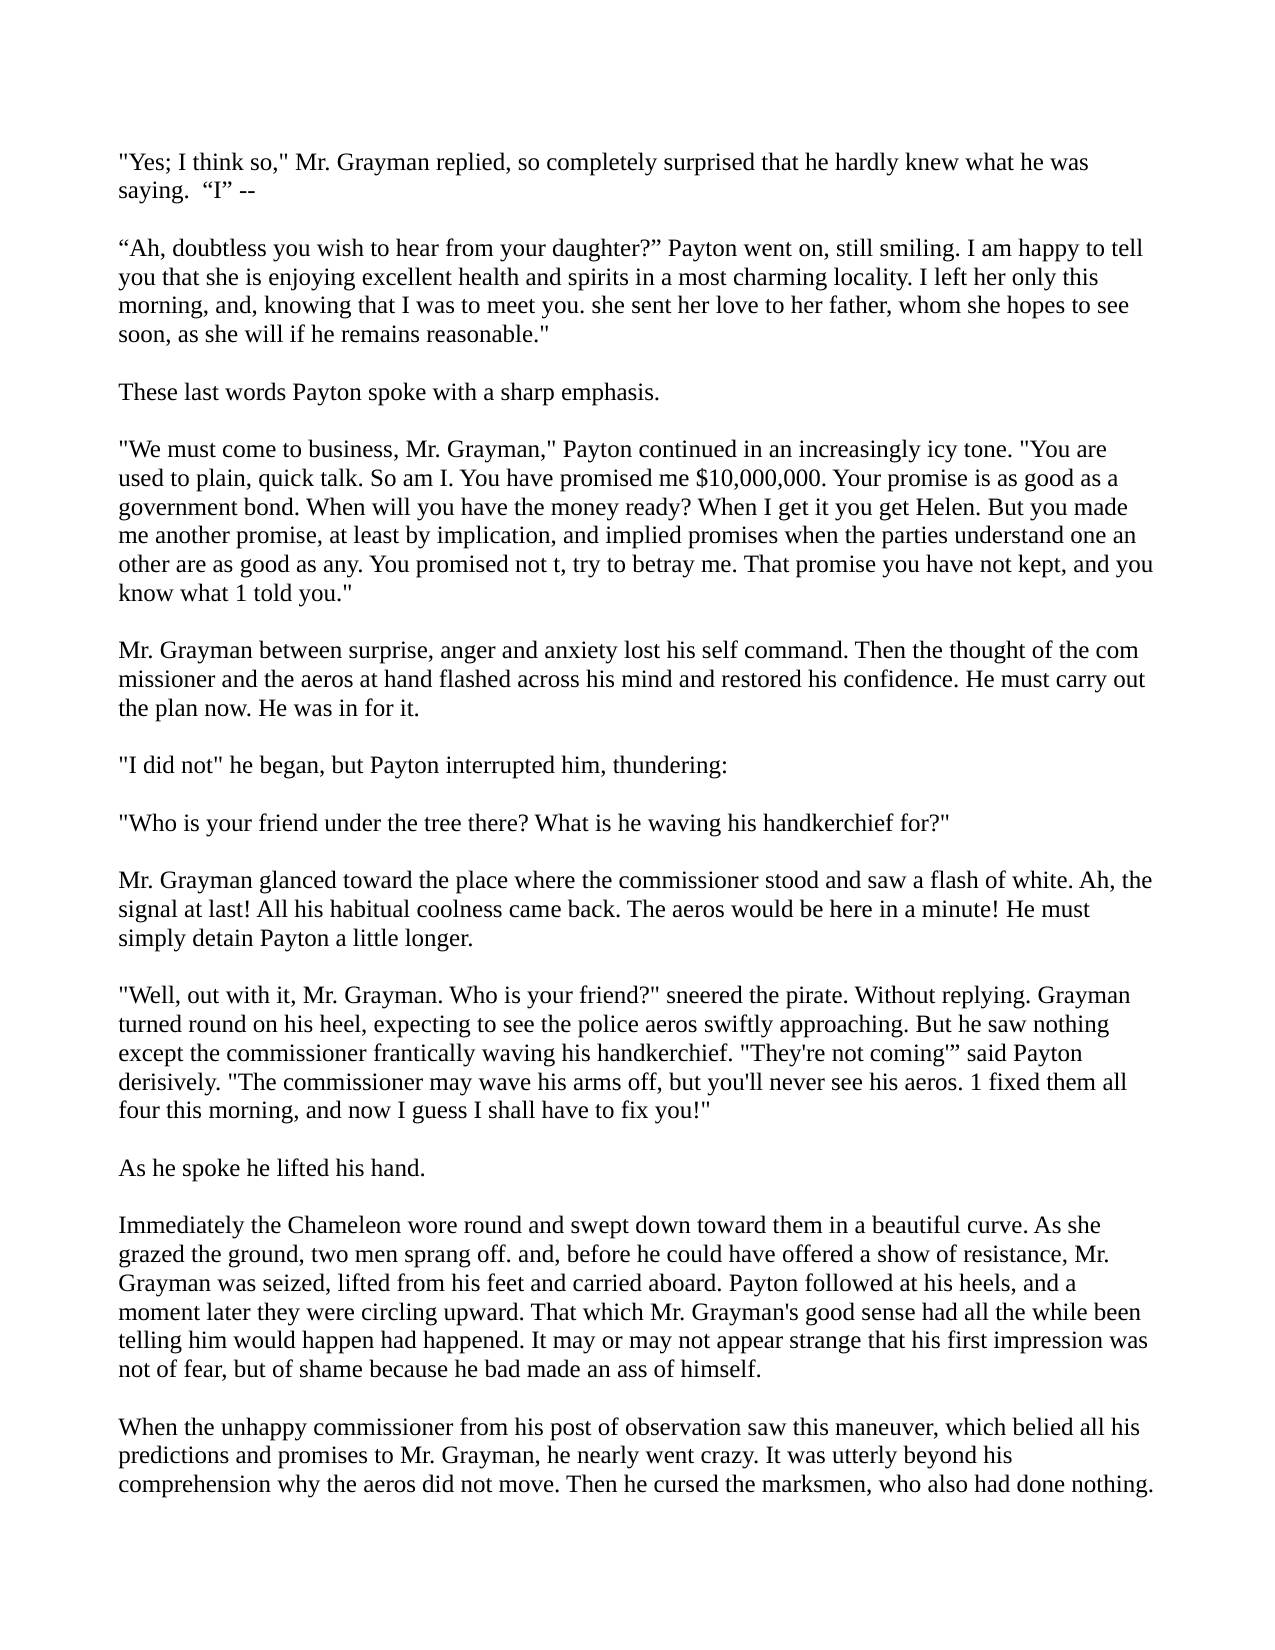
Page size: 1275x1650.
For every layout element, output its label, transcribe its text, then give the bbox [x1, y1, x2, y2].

text Immediately the Chameleon wore round and swept down toward them in a beautiful curve. As she grazed the ground, two men sprang off. and, before he could have offered a show of resistance, Mr. Grayman was seized, lifted from his feet and carried aboard. Payton followed at his heels, and a moment later they were circling upward. That which Mr. Grayman's good sense had all the while been telling him would happen had happened. It may or may not appear strange that his first impression was not of fear, but of shame because he bad made an ass of himself. [118, 1211, 1157, 1383]
text [118, 1498, 1157, 1527]
text As he spoke he lifted his hand. [118, 1124, 1157, 1182]
text "I did not" he began, but Payton interrupted him, thundering: [118, 722, 1157, 779]
text "Who is your friend under the tree there? What is he waving his handkerchief for?" [118, 779, 1157, 837]
text When the unhappy commissioner from his post of observation saw this maneuver, which belied all his predictions and promises to Mr. Grayman, he nearly went crazy. It was utterly beyond his comprehension why the aeros did not move. Then he cursed the marksmen, who also had done nothing. [118, 1383, 1157, 1498]
text “Ah, doubtless you wish to hear from your daughter?” Payton went on, still smiling. I am happy to tell you that she is enjoying excellent health and spirits in a most charming locality. I left her only this morning, and, knowing that I was to meet you. she sent her love to her father, whom she hopes to see soon, as she will if he remains reasonable." [118, 233, 1157, 348]
text Mr. Grayman glanced toward the place where the commissioner stood and saw a flash of white. Ah, the signal at last! All his habitual coolness came back. The aeros would be here in a minute! He must simply detain Payton a little longer. "Well, out with it, Mr. Grayman. Who is your friend?" sneered the pirate. Without replying. Grayman turned round on his heel, expecting to see the police aeros swiftly approaching. But he saw nothing except the commissioner frantically waving his handkerchief. "They're not coming'” said Payton derisively. "The commissioner may wave his arms off, but you'll never see his aeros. 1 fixed them all four this morning, and now I guess I shall have to fix you!" [118, 837, 1157, 1124]
text Mr. Grayman between surprise, anger and anxiety lost his self command. Then the thought of the com missioner and the aeros at hand flashed across his mind and restored his confidence. He must carry out the plan now. He was in for it. [118, 607, 1157, 722]
text "Yes; I think so," Mr. Grayman replied, so completely surprised that he hardly knew what he was saying. “I” -- [118, 118, 1157, 204]
text These last words Payton spoke with a sharp emphasis. [118, 348, 1157, 406]
text "We must come to business, Mr. Grayman," Payton continued in an increasingly icy tone. "You are used to plain, quick talk. So am I. You have promised me $10,000,000. Your promise is as good as a government bond. When will you have the money ready? When I get it you get Helen. But you made me another promise, at least by implication, and implied promises when the parties understand one an other are as good as any. You promised not t, try to betray me. That promise you have not kept, and you know what 1 told you." [118, 406, 1157, 607]
